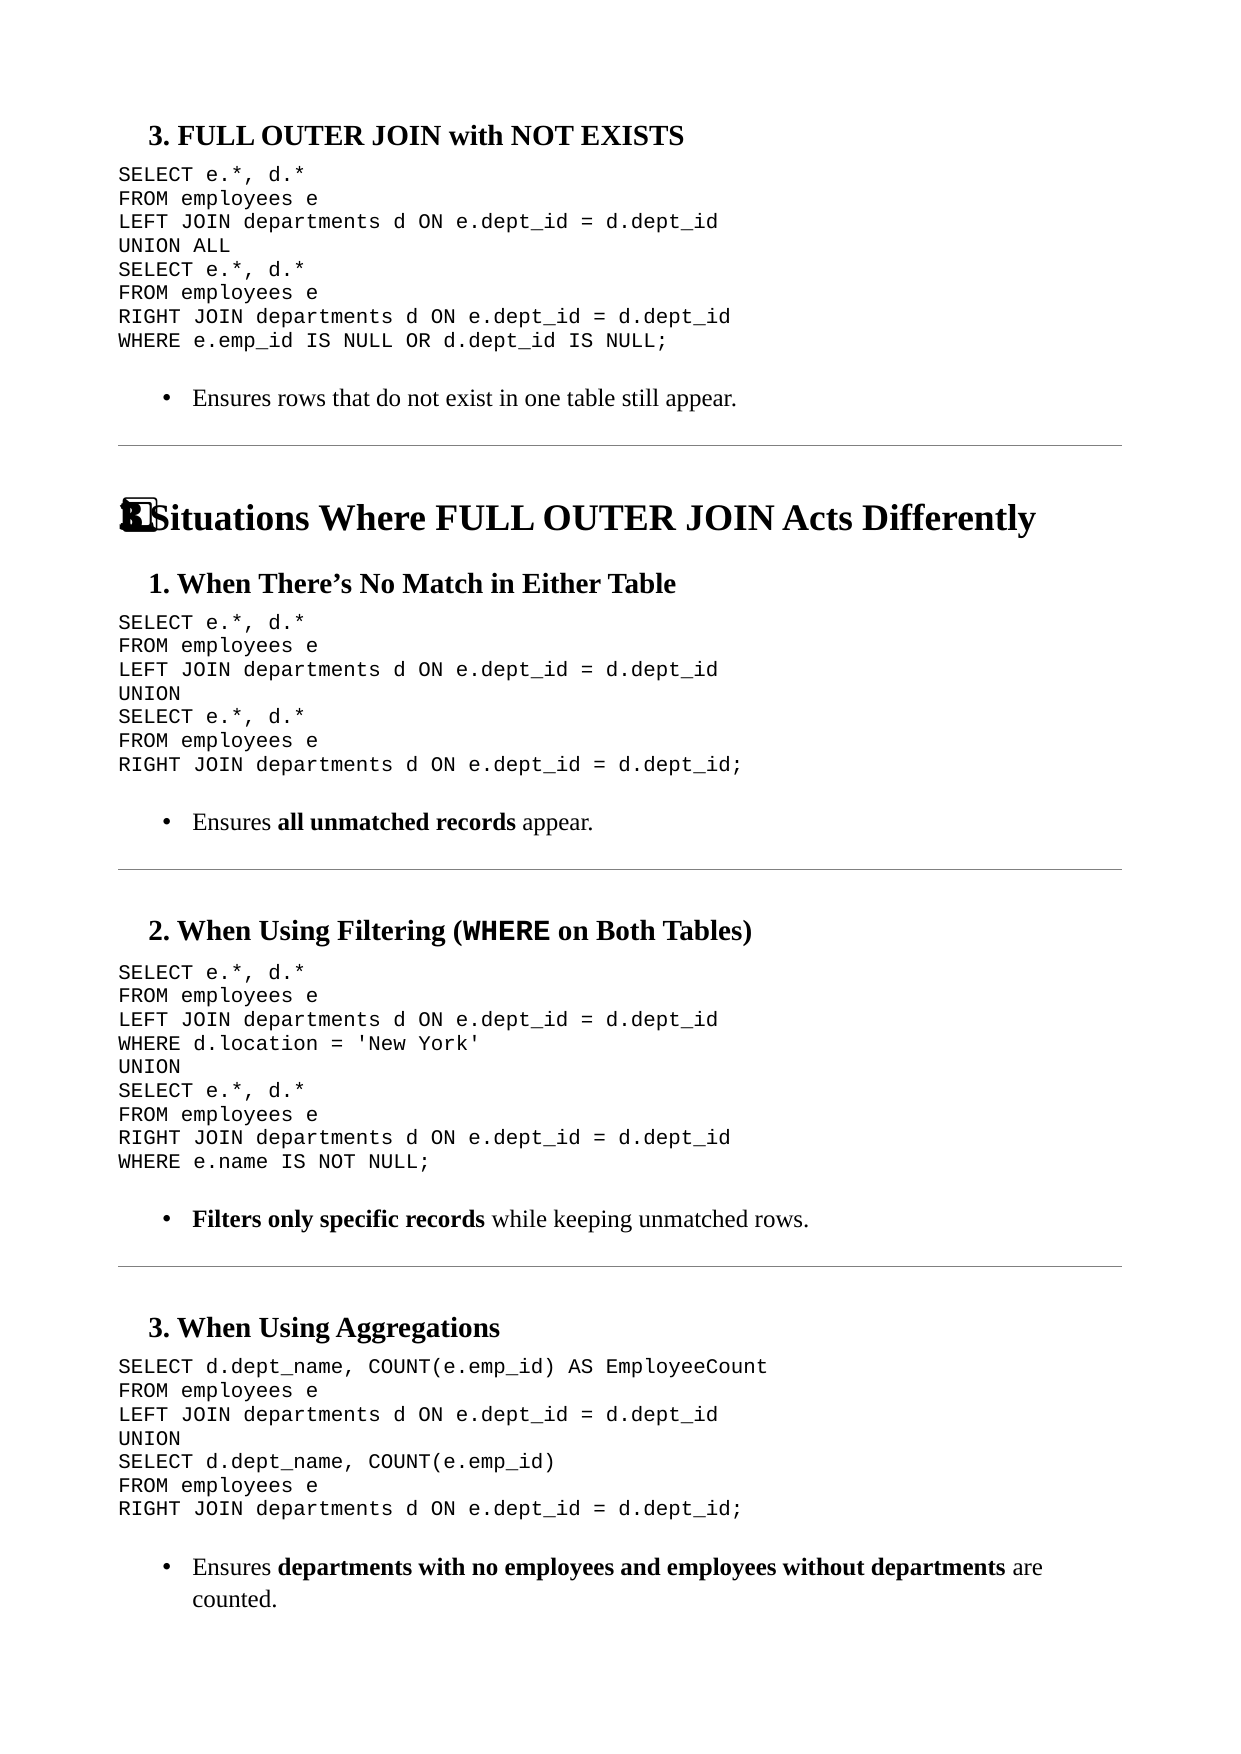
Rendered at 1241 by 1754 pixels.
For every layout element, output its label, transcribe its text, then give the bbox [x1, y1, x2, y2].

text RIGHT JOIN departments d ON e.dept_id = d.dept_id [118, 1127, 1122, 1151]
text FROM employees e [118, 1475, 1122, 1498]
text FROM employees e [118, 1104, 1122, 1127]
text WHERE e.name IS NOT NULL; [118, 1151, 1122, 1174]
text WHERE e.emp_id IS NULL OR d.dept_id IS NULL; [118, 330, 1122, 353]
text RIGHT JOIN departments d ON e.dept_id = d.dept_id; [118, 754, 1122, 777]
text LEFT JOIN departments d ON e.dept_id = d.dept_id [118, 1009, 1122, 1033]
text FROM employees e [118, 635, 1122, 659]
subtitle 3️⃣ Situations Where FULL OUTER JOIN Acts Differently [118, 496, 1122, 539]
list Ensures departments with no employees and employees without departments are counted. [162, 1552, 1122, 1613]
text LEFT JOIN departments d ON e.dept_id = d.dept_id [118, 1404, 1122, 1427]
text SELECT d.dept_name, COUNT(e.emp_id) [118, 1451, 1122, 1475]
text LEFT JOIN departments d ON e.dept_id = d.dept_id [118, 211, 1122, 235]
text SELECT e.*, d.* [118, 259, 1122, 282]
text SELECT e.*, d.* [118, 706, 1122, 730]
text SELECT e.*, d.* [118, 164, 1122, 188]
subtitle ✅ 1. When There’s No Match in Either Table [118, 566, 1122, 599]
subtitle ✅ 3. FULL OUTER JOIN with NOT EXISTS [118, 118, 1122, 152]
text SELECT e.*, d.* [118, 962, 1122, 985]
text UNION [118, 1056, 1122, 1080]
text RIGHT JOIN departments d ON e.dept_id = d.dept_id [118, 306, 1122, 330]
text SELECT d.dept_name, COUNT(e.emp_id) AS EmployeeCount [118, 1357, 1122, 1380]
list Ensures all unmatched records appear. [162, 807, 1122, 836]
text UNION [118, 1427, 1122, 1451]
text RIGHT JOIN departments d ON e.dept_id = d.dept_id; [118, 1498, 1122, 1522]
text FROM employees e [118, 282, 1122, 306]
text FROM employees e [118, 188, 1122, 211]
text UNION ALL [118, 235, 1122, 259]
list Filters only specific records while keeping unmatched rows. [162, 1204, 1122, 1233]
text FROM employees e [118, 985, 1122, 1009]
subtitle ✅ 2. When Using Filtering (WHERE on Both Tables) [118, 913, 1122, 949]
text WHERE d.location = 'New York' [118, 1033, 1122, 1056]
text UNION [118, 683, 1122, 706]
text SELECT e.*, d.* [118, 612, 1122, 635]
text LEFT JOIN departments d ON e.dept_id = d.dept_id [118, 659, 1122, 683]
text FROM employees e [118, 730, 1122, 754]
subtitle ✅ 3. When Using Aggregations [118, 1311, 1122, 1344]
text FROM employees e [118, 1380, 1122, 1404]
text SELECT e.*, d.* [118, 1080, 1122, 1104]
list Ensures rows that do not exist in one table still appear. [162, 383, 1122, 412]
